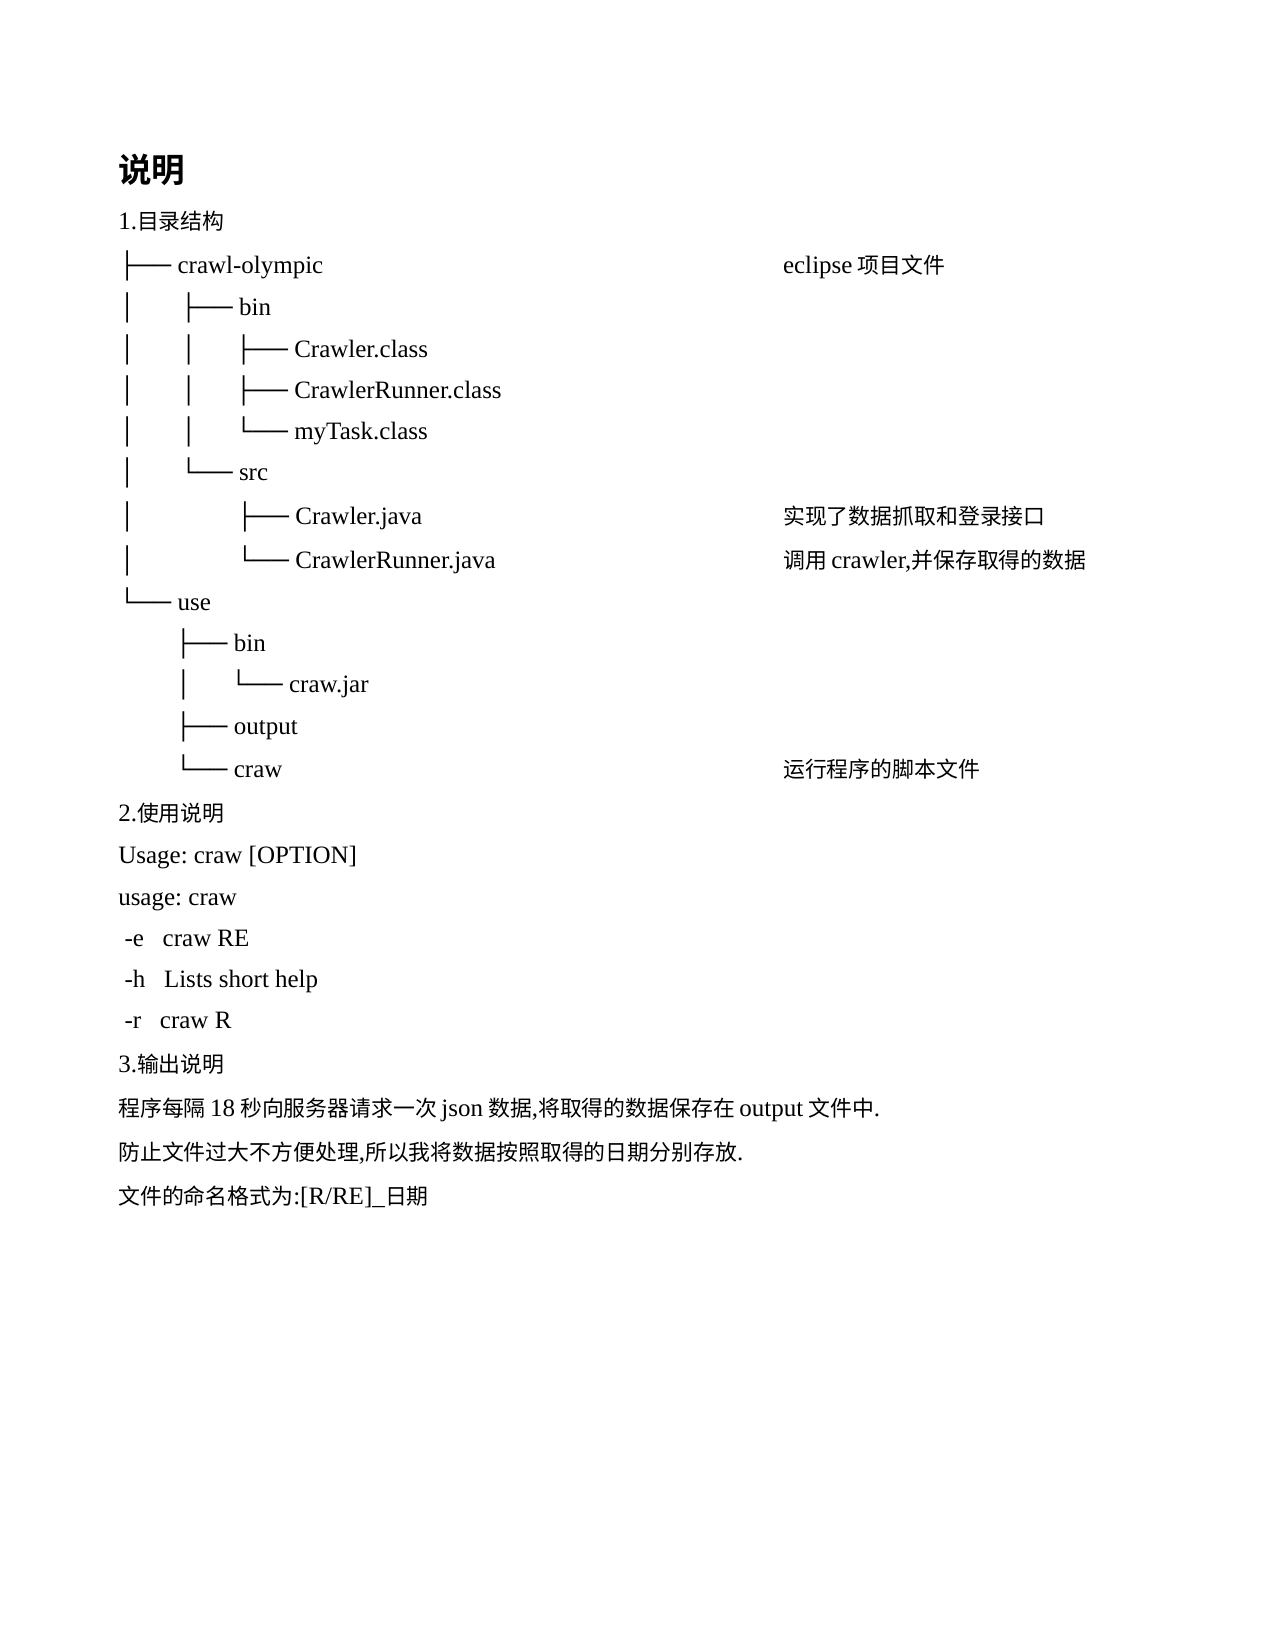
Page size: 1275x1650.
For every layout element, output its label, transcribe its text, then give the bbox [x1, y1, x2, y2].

text │ │ └── myTask.class [128, 416, 187, 445]
text │ │ ├── CrawlerRunner.class [244, 375, 1157, 404]
text │ └── craw.jar [184, 669, 1157, 698]
text ├── output [184, 711, 1157, 739]
text │ ├── bin [118, 292, 126, 321]
text Usage: craw [OPTION] [118, 840, 1157, 869]
text ├── bin [184, 628, 1157, 657]
subtitle 说明 [118, 143, 1157, 192]
text │ └── src [128, 457, 1157, 486]
text 程序每隔18秒向服务器请求一次json数据,将取得的数据保存在output文件中. [118, 1091, 1157, 1122]
text │ └── craw.jar [118, 669, 182, 698]
text │ └── CrawlerRunner.java 调用crawler,并保存取得的数据 [118, 543, 1157, 574]
text │ │ └── myTask.class [189, 416, 1157, 445]
text 2.使用说明 [118, 796, 1157, 828]
text 防止文件过大不方便处理,所以我将数据按照取得的日期分别存放. [118, 1135, 1157, 1167]
text -h Lists short help [118, 964, 1157, 993]
text │ └── src [118, 457, 126, 486]
text │ │ ├── Crawler.class [189, 334, 242, 362]
text ├── bin [118, 628, 182, 657]
text -r craw R [118, 1005, 1157, 1034]
text └── use [118, 587, 1157, 616]
text └── craw 运行程序的脚本文件 [118, 752, 1157, 784]
text ├── crawl-olympic eclipse项目文件 [118, 248, 1157, 280]
text 文件的命名格式为:[R/RE]_日期 [118, 1179, 1157, 1211]
text │ │ ├── CrawlerRunner.class [128, 375, 187, 404]
text │ ├── bin [128, 292, 187, 321]
text │ │ ├── Crawler.class [128, 334, 187, 362]
text │ ├── bin [189, 292, 1157, 321]
text │ │ ├── CrawlerRunner.class [189, 375, 242, 404]
text │ ├── Crawler.java 实现了数据抓取和登录接口 [118, 499, 1157, 530]
text 1.目录结构 [118, 204, 1157, 236]
text -e craw RE [118, 923, 1157, 952]
text usage: craw [118, 882, 1157, 910]
text 3.输出说明 [118, 1047, 1157, 1078]
text ├── output [118, 711, 182, 739]
text │ │ ├── Crawler.class [244, 334, 1157, 362]
